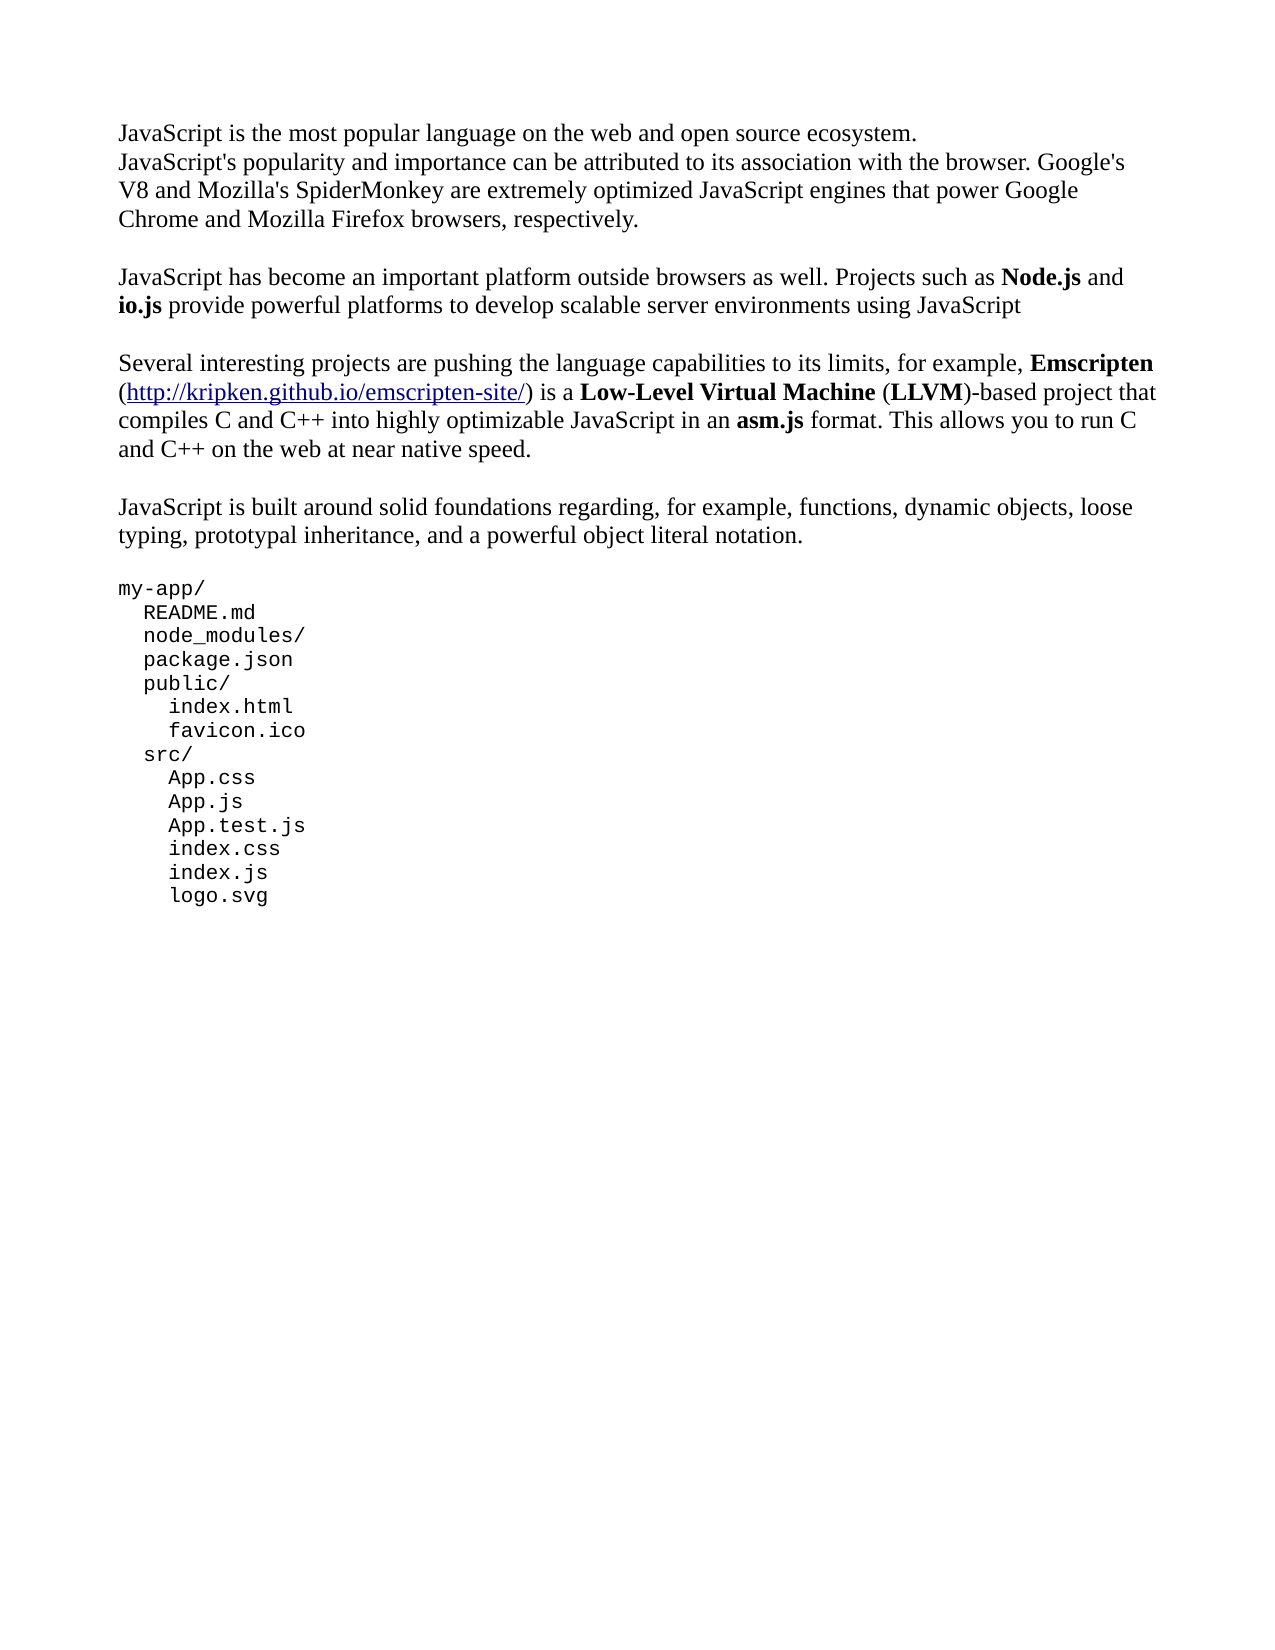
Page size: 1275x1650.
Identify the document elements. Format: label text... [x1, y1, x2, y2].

text App.test.js [118, 814, 1157, 838]
text JavaScript is built around solid foundations regarding, for example, functions, dynamic objects, loose typing, prototypal inheritance, and a powerful object literal notation. [118, 492, 1157, 549]
text logo.svg [118, 886, 1157, 909]
text JavaScript's popularity and importance can be attributed to its association with the browser. Google's V8 and Mozilla's SpiderMonkey are extremely optimized JavaScript engines that power Google Chrome and Mozilla Firefox browsers, respectively. [118, 147, 1157, 233]
text index.html [118, 696, 1157, 720]
text index.js [118, 862, 1157, 886]
text JavaScript is the most popular language on the web and open source ecosystem. [118, 118, 1157, 147]
text package.json [118, 649, 1157, 673]
text favicon.ico [118, 720, 1157, 744]
text App.css [118, 767, 1157, 791]
text README.md [118, 602, 1157, 625]
text App.js [118, 791, 1157, 814]
text index.css [118, 838, 1157, 862]
text Several interesting projects are pushing the language capabilities to its limits, for example, Emscripten (http://kripken.github.io/emscripten-site/) is a Low-Level Virtual Machine (LLVM)-based project that compiles C and C++ into highly optimizable JavaScript in an asm.js format. This allows you to run C and C++ on the web at near native speed. [118, 348, 1157, 463]
text node_modules/ [118, 625, 1157, 649]
text JavaScript has become an important platform outside browsers as well. Projects such as Node.js and io.js provide powerful platforms to develop scalable server environments using JavaScript [118, 262, 1157, 319]
text my-app/ [118, 578, 1157, 602]
text src/ [118, 744, 1157, 767]
text public/ [118, 673, 1157, 696]
